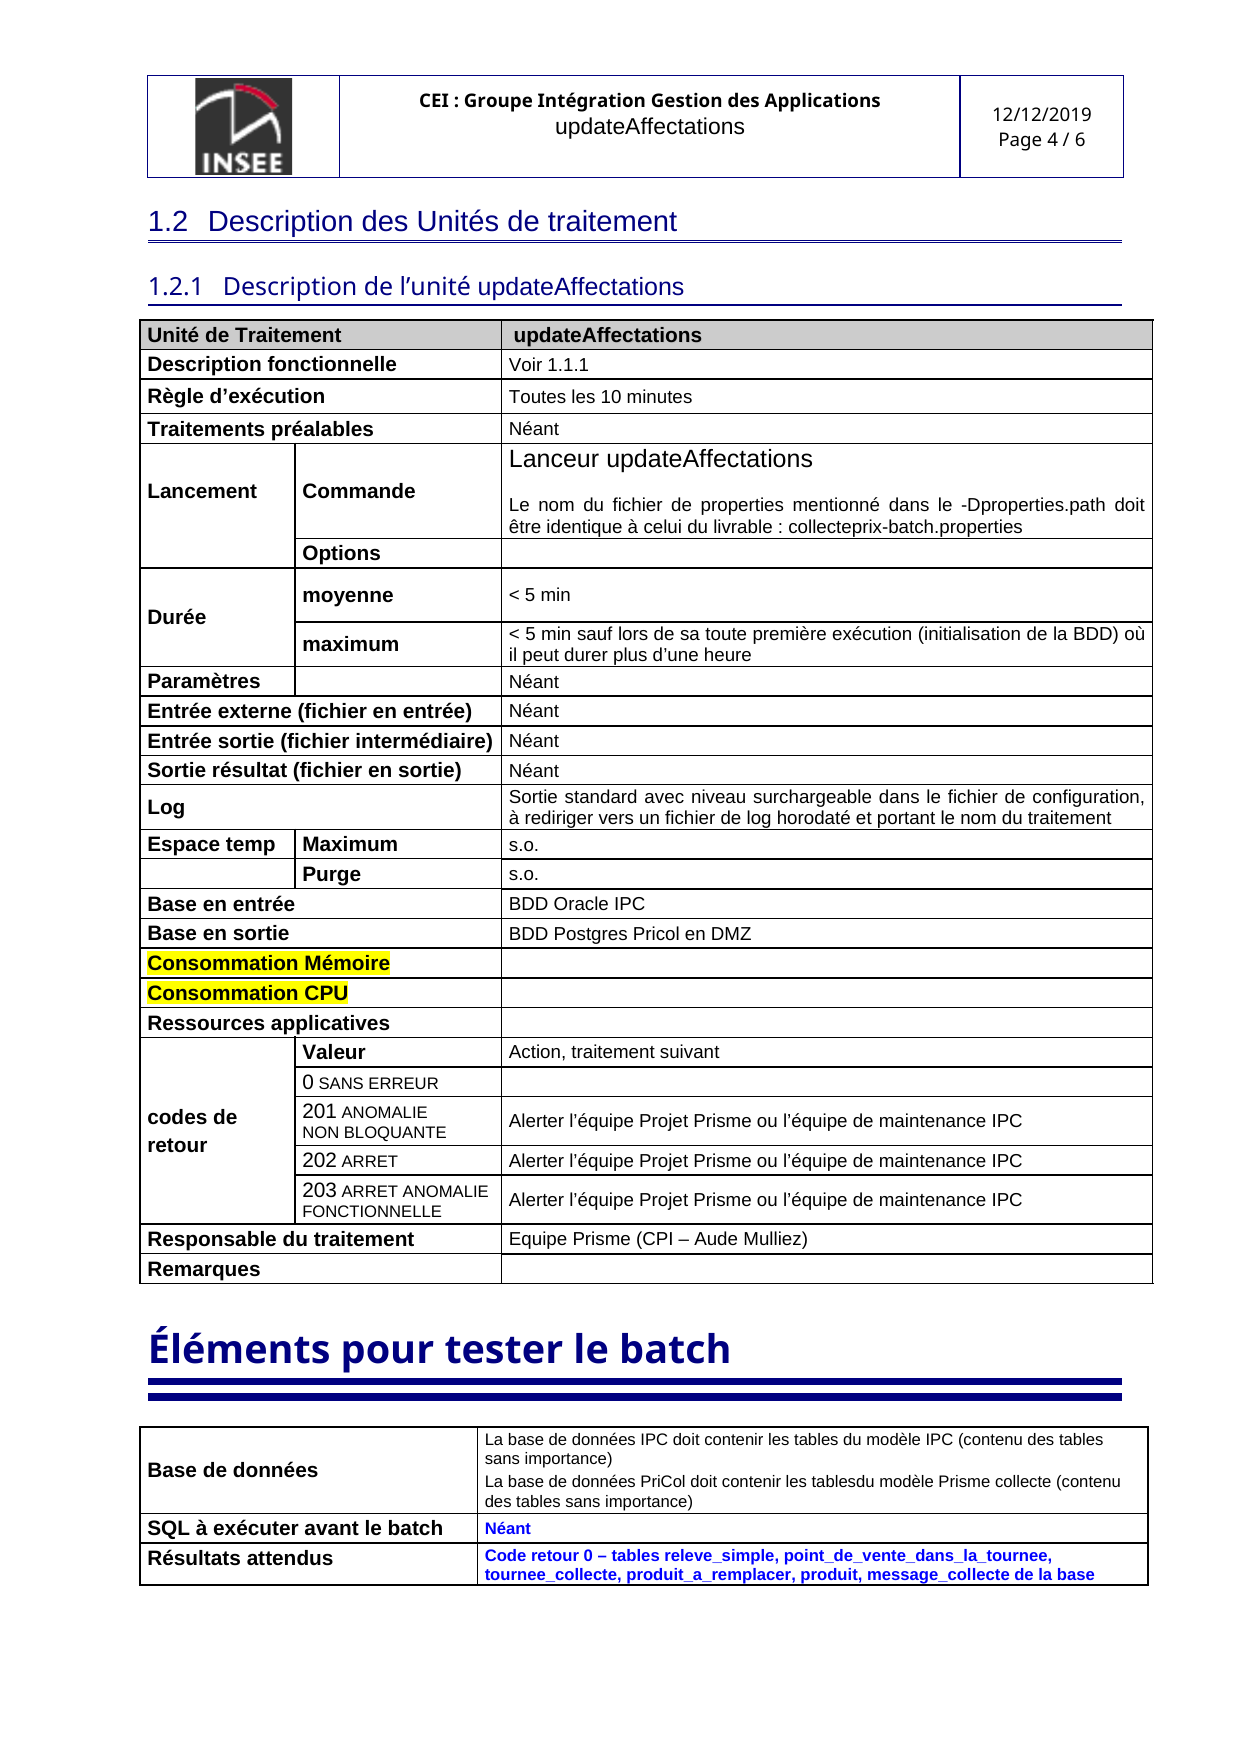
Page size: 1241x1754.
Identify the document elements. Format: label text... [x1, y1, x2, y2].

table_cell Consommation Mémoire [141, 949, 501, 977]
table_cell Lancement [141, 444, 294, 537]
table_cell Sortie standard avec niveau surchargeable dans le fichier de configuration, à rediriger vers un fichier de log horodaté et portant le nom du traitement [502, 785, 1152, 828]
table_cell [502, 1068, 1152, 1096]
table_cell codes de retour [141, 1038, 294, 1223]
table_cell Maximum [296, 830, 501, 858]
table_cell [502, 1255, 1152, 1282]
subtitle Description des Unités de traitement [148, 204, 1122, 240]
table_header Unité de Traitement [141, 321, 501, 349]
table_cell Néant [502, 756, 1152, 784]
table_cell Néant [502, 414, 1152, 442]
table_cell BDD Postgres Pricol en DMZ [502, 919, 1152, 947]
table_cell Alerter l’équipe Projet Prisme ou l’équipe de maintenance IPC [502, 1146, 1152, 1174]
table_cell Espace temp [141, 830, 294, 858]
table_cell Base en sortie [141, 919, 501, 947]
table_cell < 5 min [502, 569, 1152, 621]
table_cell < 5 min sauf lors de sa toute première exécution (initialisation de la BDD) où il peut durer plus d’une heure [502, 623, 1152, 666]
table_cell Equipe Prisme (CPI – Aude Mulliez) [502, 1225, 1152, 1253]
table_cell Paramètres [141, 667, 294, 695]
subtitle Éléments pour tester le batch [148, 1322, 1122, 1378]
table_cell Description fonctionnelle [141, 350, 501, 378]
table_cell Entrée externe (fichier en entrée) [141, 697, 501, 725]
table_cell Sortie résultat (fichier en sortie) [141, 756, 501, 784]
table_header updateAffectations [502, 321, 1152, 349]
table_cell Voir 1.1.1 [502, 350, 1152, 378]
table_cell Log [141, 785, 501, 828]
table_cell Néant [478, 1514, 1147, 1542]
table_cell Néant [502, 697, 1152, 725]
table_cell [502, 1008, 1152, 1036]
table_cell 202 ARRET [296, 1146, 501, 1174]
table_cell Purge [296, 859, 501, 888]
table_header Base de données [141, 1428, 477, 1513]
table_cell Résultats attendus [141, 1544, 477, 1584]
table_cell [141, 538, 294, 567]
table_cell Toutes les 10 minutes [502, 380, 1152, 413]
table_cell Base en entrée [141, 889, 501, 918]
table_cell 0 SANS ERREUR [296, 1068, 501, 1096]
table_cell Code retour 0 – tables releve_simple, point_de_vente_dans_la_tournee, tournee_collecte, produit_a_remplacer, produit, message_collecte de la base [478, 1544, 1147, 1584]
table_cell Traitements préalables [141, 414, 501, 442]
picture [195, 78, 293, 175]
table_cell SQL à exécuter avant le batch [141, 1514, 477, 1542]
table_cell 203 ARRET ANOMALIE FONCTIONNELLE [296, 1176, 501, 1223]
table_cell BDD Oracle IPC [502, 890, 1152, 918]
table_cell Remarques [141, 1254, 501, 1282]
table_header La base de données IPC doit contenir les tables du modèle IPC (contenu des tables sans importance) La base de données PriCol doit contenir les tablesdu modèle Prisme collecte (contenu des tables sans importance) [478, 1428, 1147, 1513]
table_cell Commande [296, 444, 501, 537]
subtitle Description de l’unité updateAffectations [148, 268, 1122, 304]
table_cell Néant [502, 727, 1152, 755]
table_cell [141, 859, 294, 888]
table_cell Consommation CPU [141, 979, 501, 1007]
table_cell [502, 539, 1152, 567]
table_cell Responsable du traitement [141, 1225, 501, 1253]
table_cell Ressources applicatives [141, 1008, 501, 1036]
table_cell Alerter l’équipe Projet Prisme ou l’équipe de maintenance IPC [502, 1176, 1152, 1223]
table_cell moyenne [296, 569, 501, 621]
table_cell [502, 979, 1152, 1007]
table_cell s.o. [502, 830, 1152, 858]
table_cell Règle d’exécution [141, 380, 501, 413]
table_cell maximum [296, 623, 501, 666]
table_cell Néant [502, 667, 1152, 695]
table_cell Entrée sortie (fichier intermédiaire) [141, 727, 501, 755]
subtitle [148, 1385, 1122, 1393]
table_cell Options [296, 539, 501, 567]
table_cell s.o. [502, 860, 1152, 888]
table_cell 201 ANOMALIE NON BLOQUANTE [296, 1097, 501, 1144]
table_cell Action, traitement suivant [502, 1038, 1152, 1066]
table_cell Alerter l’équipe Projet Prisme ou l’équipe de maintenance IPC [502, 1097, 1152, 1144]
table_cell [296, 667, 501, 695]
table_cell [502, 949, 1152, 977]
table_cell Lanceur updateAffectations Le nom du fichier de properties mentionné dans le -Dproperties.path doit être identique à celui du livrable : collecteprix-batch.properties [502, 444, 1152, 537]
table_cell Durée [141, 569, 294, 666]
table_cell Valeur [296, 1038, 501, 1066]
